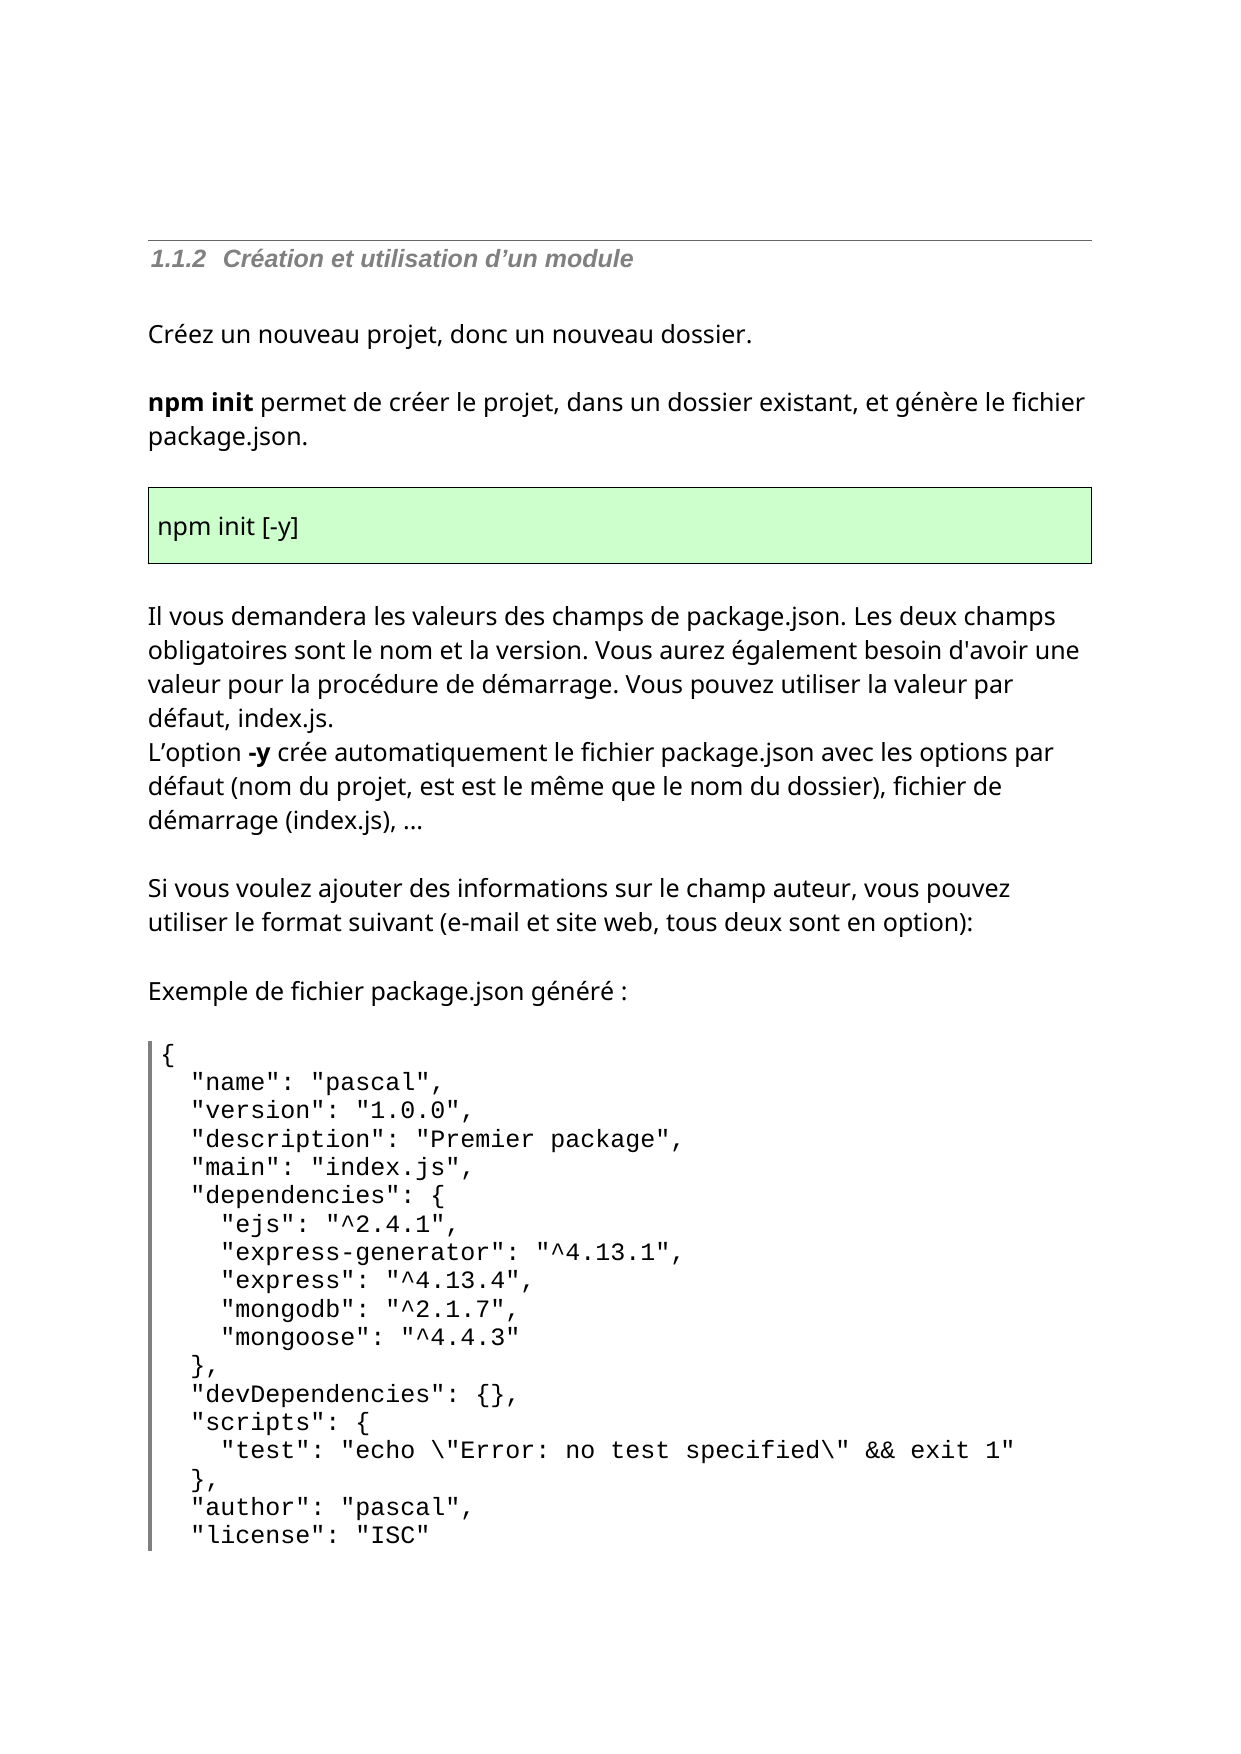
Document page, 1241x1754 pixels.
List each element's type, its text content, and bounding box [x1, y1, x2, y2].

text }, [152, 1466, 1092, 1494]
text "mongodb": "^2.1.7", [152, 1296, 1092, 1324]
text "mongoose": "^4.4.3" [152, 1324, 1092, 1353]
text "description": "Premier package", [152, 1126, 1092, 1154]
text "author": "pascal", [152, 1494, 1092, 1523]
text npm init [-y] [149, 488, 1091, 563]
text "ejs": "^2.4.1", [152, 1211, 1092, 1239]
text "version": "1.0.0", [152, 1098, 1092, 1126]
text L’option -y crée automatiquement le fichier package.json avec les options par défaut (nom du projet, est est le même que le nom du dossier), fichier de démarrage (index.js), ... [148, 735, 1092, 837]
text Si vous voulez ajouter des informations sur le champ auteur, vous pouvez utiliser le format suivant (e-mail et site web, tous deux sont en option): [148, 871, 1092, 939]
text Il vous demandera les valeurs des champs de package.json. Les deux champs obligatoires sont le nom et la version. Vous aurez également besoin d'avoir une valeur pour la procédure de démarrage. Vous pouvez utiliser la valeur par défaut, index.js. [148, 598, 1092, 735]
text "license": "ISC" [152, 1523, 1092, 1551]
text "scripts": { [152, 1409, 1092, 1438]
text npm init permet de créer le projet, dans un dossier existant, et génère le fichier package.json. [148, 384, 1092, 452]
text "main": "index.js", [152, 1154, 1092, 1183]
subtitle Création et utilisation d’un module [148, 241, 1092, 276]
text "devDependencies": {}, [152, 1381, 1092, 1409]
text }, [152, 1353, 1092, 1381]
text "dependencies": { [152, 1183, 1092, 1211]
text Créez un nouveau projet, donc un nouveau dossier. [148, 316, 1092, 350]
text Exemple de fichier package.json généré : [148, 973, 1092, 1007]
text "test": "echo \"Error: no test specified\" && exit 1" [152, 1438, 1092, 1466]
text "name": "pascal", [152, 1069, 1092, 1098]
text "express": "^4.13.4", [152, 1268, 1092, 1296]
text { [152, 1041, 1092, 1069]
text "express-generator": "^4.13.1", [152, 1239, 1092, 1268]
